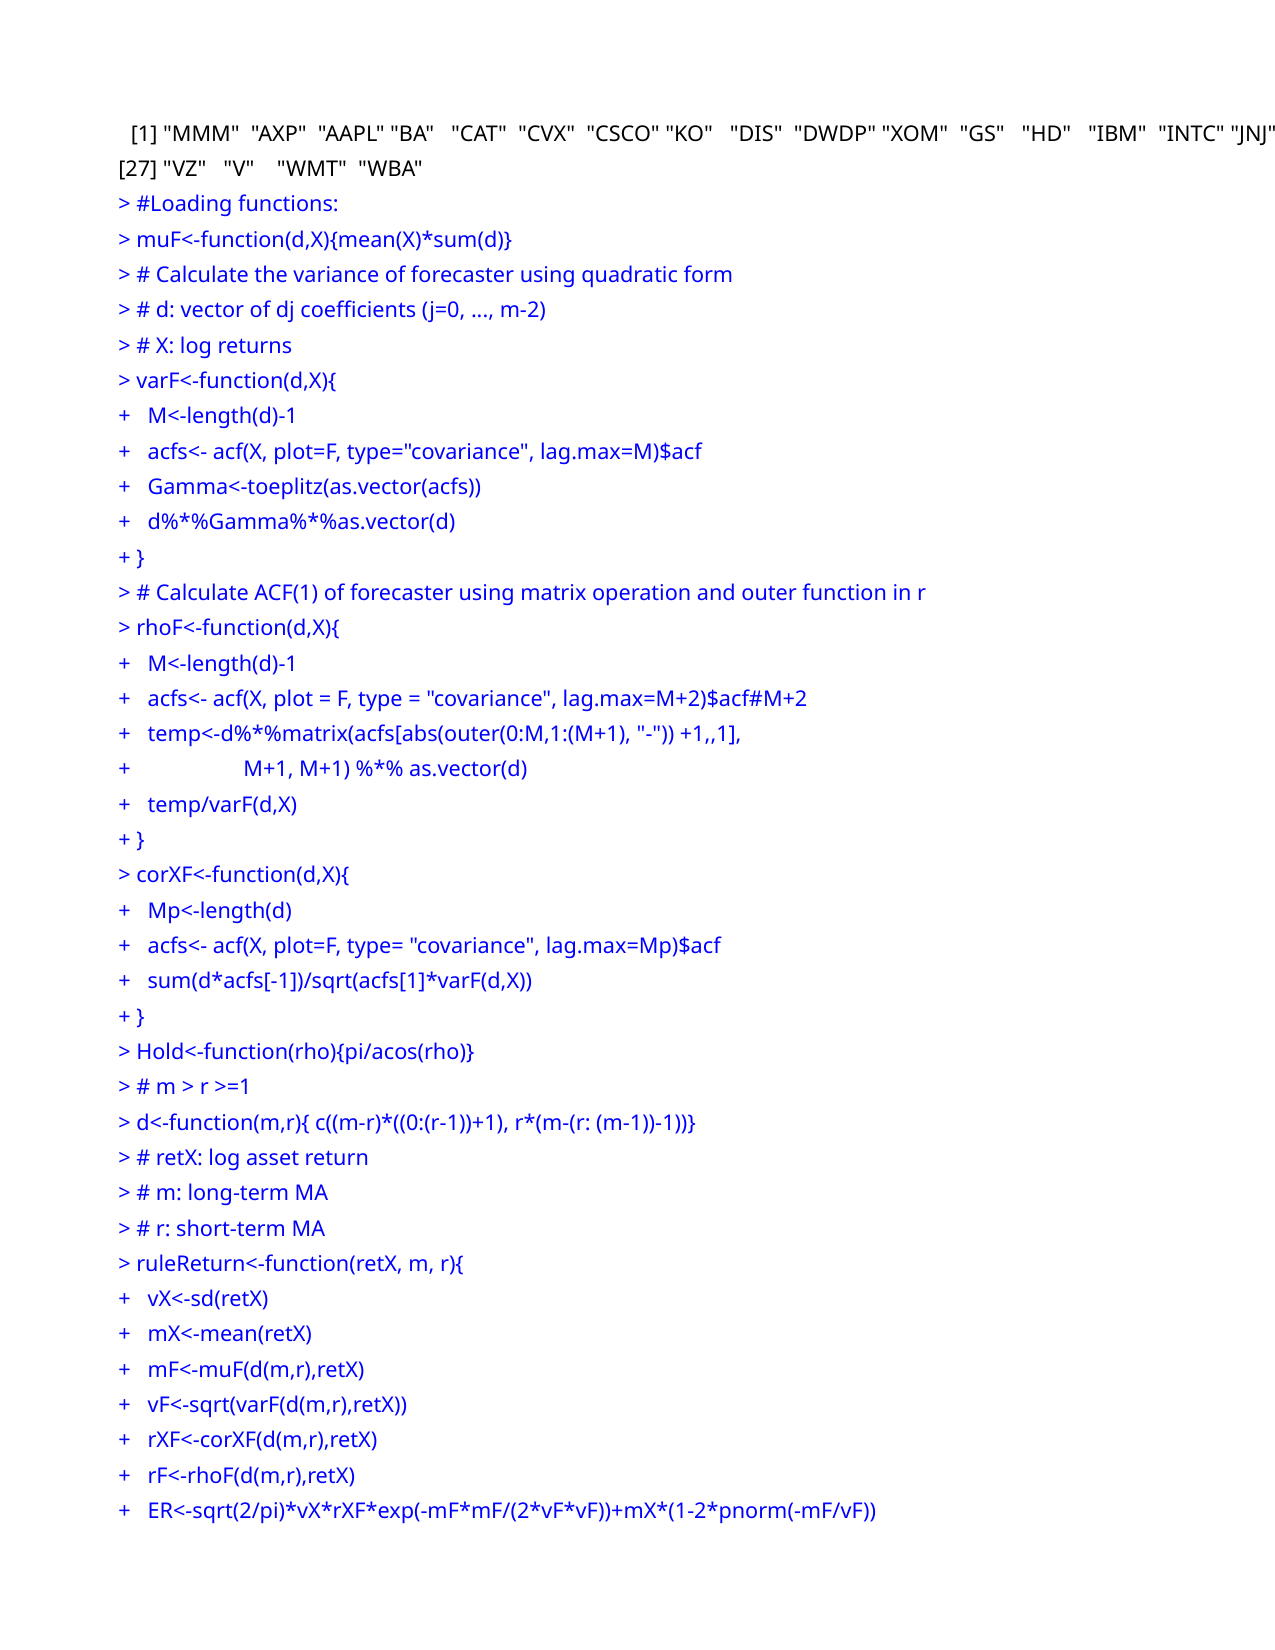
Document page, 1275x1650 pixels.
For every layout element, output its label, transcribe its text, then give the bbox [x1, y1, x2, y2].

table_header R version 3.4.4 (2018-03-15) -- "Someone to Lean On" Copyright (C) 2018 The R Foundation for Statistical Computing Platform: x86_64-pc-linux-gnu (64-bit) R is free software and comes with ABSOLUTELY NO WARRANTY. You are welcome to redistribute it under certain conditions. Type 'license()' or 'licence()' for distribution details. Natural language support but running in an English locale R is a collaborative project with many contributors. Type 'contributors()' for more information and 'citation()' on how to cite R or R packages in publications. Type 'demo()' for some demos, 'help()' for on-line help, or 'help.start()' for an HTML browser interface to help. Type 'q()' to quit R. [Workspace loaded from ~/.RData] > #A > #1 > #install.packages("quantmod") > library(quantmod) Loading required package: xts Loading required package: zoo Attaching package: ‘zoo’ The following objects are masked from ‘package:base’: as.Date, as.Date.numeric Loading required package: TTR Version 0.4-0 included new data defaults. See ?getSymbols. Learn from a quantmod author: https://www.datacamp.com/courses/importing-and-managing-financial-data-in-r > stocks <- c("MMM","AXP","AAPL","BA","CAT","CVX","CSCO","KO","DIS","DWDP","XOM","GS","HD","IBM","INTC", + "JNJ","JPM","MCD","MRK","MSFT","NKE","PFE","PG","TRV","UTX","UNH","VZ","V","WMT","WBA") > dj30 = new.env() > getSymbols(stocks,src="yahoo", from="1999-12-31", to="2018-12-31") ‘getSymbols’ currently uses auto.assign=TRUE by default, but will use auto.assign=FALSE in 0.5-0. You will still be able to use ‘loadSymbols’ to automatically load data. getOption("getSymbols.env") and getOption("getSymbols.auto.assign") will still be checked for alternate defaults. This message is shown once per session and may be disabled by setting options("getSymbols.warning4.0"=FALSE). See ?getSymbols for details. WARNING: There have been significant changes to Yahoo Finance data. Please see the Warning section of ‘?getSymbols.yahoo’ for details. This message is shown once per session and may be disabled by setting options("getSymbols.yahoo.warning"=FALSE). pausing 1 second between requests for more than 5 symbols pausing 1 second between requests for more than 5 symbols pausing 1 second between requests for more than 5 symbols pausing 1 second between requests for more than 5 symbols pausing 1 second between requests for more than 5 symbols pausing 1 second between requests for more than 5 symbols pausing 1 second between requests for more than 5 symbols pausing 1 second between requests for more than 5 symbols pausing 1 second between requests for more than 5 symbols pausing 1 second between requests for more than 5 symbols pausing 1 second between requests for more than 5 symbols pausing 1 second between requests for more than 5 symbols pausing 1 second between requests for more than 5 symbols pausing 1 second between requests for more than 5 symbols pausing 1 second between requests for more than 5 symbols pausing 1 second between requests for more than 5 symbols pausing 1 second between requests for more than 5 symbols pausing 1 second between requests for more than 5 symbols pausing 1 second between requests for more than 5 symbols pausing 1 second between requests for more than 5 symbols pausing 1 second between requests for more than 5 symbols pausing 1 second between requests for more than 5 symbols pausing 1 second between requests for more than 5 symbols pausing 1 second between requests for more than 5 symbols pausing 1 second between requests for more than 5 symbols pausing 1 second between requests for more than 5 symbols [1] "MMM" "AXP" "AAPL" "BA" "CAT" "CVX" "CSCO" "KO" "DIS" "DWDP" "XOM" "GS" "HD" "IBM" "INTC" "JNJ" "JPM" "MCD" "MRK" "MSFT" "NKE" "PFE" "PG" "TRV" "UTX" "UNH" [27] "VZ" "V" "WMT" "WBA" > #Loading functions: > muF<-function(d,X){mean(X)*sum(d)} > # Calculate the variance of forecaster using quadratic form > # d: vector of dj coefficients (j=0, ..., m-2) > # X: log returns > varF<-function(d,X){ + M<-length(d)-1 + acfs<- acf(X, plot=F, type="covariance", lag.max=M)$acf + Gamma<-toeplitz(as.vector(acfs)) + d%*%Gamma%*%as.vector(d) + } > # Calculate ACF(1) of forecaster using matrix operation and outer function in r > rhoF<-function(d,X){ + M<-length(d)-1 + acfs<- acf(X, plot = F, type = "covariance", lag.max=M+2)$acf#M+2 + temp<-d%*%matrix(acfs[abs(outer(0:M,1:(M+1), "-")) +1,,1], + M+1, M+1) %*% as.vector(d) + temp/varF(d,X) + } > corXF<-function(d,X){ + Mp<-length(d) + acfs<- acf(X, plot=F, type= "covariance", lag.max=Mp)$acf + sum(d*acfs[-1])/sqrt(acfs[1]*varF(d,X)) + } > Hold<-function(rho){pi/acos(rho)} > # m > r >=1 > d<-function(m,r){ c((m-r)*((0:(r-1))+1), r*(m-(r: (m-1))-1))} > # retX: log asset return > # m: long-term MA > # r: short-term MA > ruleReturn<-function(retX, m, r){ + vX<-sd(retX) + mX<-mean(retX) + mF<-muF(d(m,r),retX) + vF<-sqrt(varF(d(m,r),retX)) + rXF<-corXF(d(m,r),retX) + rF<-rhoF(d(m,r),retX) + ER<-sqrt(2/pi)*vX*rXF*exp(-mF*mF/(2*vF*vF))+mX*(1-2*pnorm(-mF/vF)) + H<-Hold(rF) + list("ER"=ER, "H"=H, "rhoF"=rF, "VF"=vF, "muF"=mF, "corXF"=rXF) + } > all_mr_double_ma <-NULL > #Q6 from 2018 assignment > for(stock in stocks) { + #stockAdjusted = dj30[[stock]][,paste(stock, ".Adjusted",sep="")] + #monthlyData = coredata(diff(log(apply.monthly(stockAdjusted, last)))) + #monthlyData=na.omit(monthlyData) + #https://www.rdocumentation.org/packages/quantmod/versions/0.4-13/topics/periodReturn + monthlyData <- monthlyReturn(get(stock), type="log") + + result<- numeric(0) + m <- numeric(0) + r <- numeric(0) + for (i in 2:11){ + for(j in (i+1):12){ + if (j>i){ + result <- c(result, ruleReturn(monthlyData, m = j, r = i)[[1]]) + m <- c(m,j) + r <- c(r,i) + } + } + } + m_optimal <- m[which.max(result)] + r_optimal <- r[which.max(result)] + #list(optimal_m = m_optimal, optimal_r = r_optimal) + + #collect all m and r for double ma rule + all_mr_double_ma <- rbind(all_mr_double_ma, c(m_optimal, r_optimal)) + + } > #add title for the result > row.names(all_mr_double_ma) <- stocks > colnames(all_mr_double_ma) <- c("m", "r") > all_mr_double_ma m r MMM 9 8 AXP 5 4 AAPL 3 2 BA 9 8 CAT 5 4 CVX 9 6 CSCO 7 6 KO 7 6 DIS 5 4 DWDP 4 3 XOM 12 11 GS 4 3 HD 11 10 IBM 12 11 INTC 4 3 JNJ 9 8 JPM 12 11 MCD 7 5 MRK 9 7 MSFT 9 8 NKE 9 7 PFE 9 8 PG 5 3 TRV 9 8 UTX 5 4 UNH 9 8 VZ 9 8 V 5 4 WMT 9 8 WBA 6 5 > #add title for the result > row.names(all_mr_double_ma) <- stocks > colnames(all_mr_double_ma) <- c("m", "r") > all_mr_double_ma m r MMM 9 8 AXP 5 4 AAPL 3 2 BA 9 8 CAT 5 4 CVX 9 6 CSCO 7 6 KO 7 6 DIS 5 4 DWDP 4 3 XOM 12 11 GS 4 3 HD 11 10 IBM 12 11 INTC 4 3 JNJ 9 8 JPM 12 11 MCD 7 5 MRK 9 7 MSFT 9 8 NKE 9 7 PFE 9 8 PG 5 3 TRV 9 8 UTX 5 4 UNH 9 8 VZ 9 8 V 5 4 WMT 9 8 WBA 6 5 > #2) > #cumulate returns > returns <- NULL > #In this question, I collect data from 5 years, 60 month period > getSymbols(stocks, src="yahoo", from="2014-01-01", to="2018-12-31") pausing 1 second between requests for more than 5 symbols pausing 1 second between requests for more than 5 symbols pausing 1 second between requests for more than 5 symbols pausing 1 second between requests for more than 5 symbols pausing 1 second between requests for more than 5 symbols pausing 1 second between requests for more than 5 symbols pausing 1 second between requests for more than 5 symbols pausing 1 second between requests for more than 5 symbols pausing 1 second between requests for more than 5 symbols pausing 1 second between requests for more than 5 symbols pausing 1 second between requests for more than 5 symbols pausing 1 second between requests for more than 5 symbols pausing 1 second between requests for more than 5 symbols pausing 1 second between requests for more than 5 symbols pausing 1 second between requests for more than 5 symbols pausing 1 second between requests for more than 5 symbols pausing 1 second between requests for more than 5 symbols pausing 1 second between requests for more than 5 symbols pausing 1 second between requests for more than 5 symbols pausing 1 second between requests for more than 5 symbols pausing 1 second between requests for more than 5 symbols pausing 1 second between requests for more than 5 symbols pausing 1 second between requests for more than 5 symbols pausing 1 second between requests for more than 5 symbols pausing 1 second between requests for more than 5 symbols pausing 1 second between requests for more than 5 symbols [1] "MMM" "AXP" "AAPL" "BA" "CAT" "CVX" "CSCO" "KO" "DIS" "DWDP" "XOM" "GS" "HD" "IBM" "INTC" "JNJ" "JPM" "MCD" "MRK" "MSFT" "NKE" "PFE" "PG" "TRV" "UTX" "UNH" [27] "VZ" "V" "WMT" "WBA" > for(stock in stocks){ + #stockAdjusted = dj30[[stock]][,paste(stock, ".Adjusted",sep="")] + #monthlyData = coredata(diff(log(apply.monthly(stockAdjusted, last)))) + #monthlyData=na.omit(monthlyData) + #na_fill = rep(NA,228-length(monthlyData)) + #monthlyData=c(na_fill, monthlyData) + #monthlyData <- monthlyReturn(dj30[[stock]][,paste(stock, ".Adjusted",sep="")], type="log") + monthlyData<- monthlyReturn(get(stock), type="log") + returns <- cbind(returns, monthlyData) + } > #R^(EW)_1 = 1/30 \Sigma_i B_(i,t-1) * r_(i,t) > #The formula of R_t^EW expression, the average of sum rulereturn > EW <- numeric(nrow(returns)) > for (i in 1:nrow(returns)){ + #remove the na, for any exception. + EW[i] <- mean(returns[i,], na.rm=TRUE) + } > #show the result of EW > mean(EW) [1] 0.0057565 > var(EW) [1] 0.001016225 > #R_t^(RP) = \Sigma _i ^30 w_(i,t-1) * B_(i,t-1) * r_(i,t) > #The formula of R_t^RP expression, the average of weighted ruleReturn > RP <- numeric(nrow(returns)) > #standard derivation of returns > std_devs=apply(returns, 2, sd, na.rm=TRUE) > #The thing before B > weights <- (1/std_devs)/(sum(1/std_devs)) > for(i in 1:nrow(returns)){ + RP[i] <- sum(returns[i,] * weights, na.rm=TRUE) + } > #Show the result of RP > mean(RP) [1] 0.005758299 > var(RP) [1] 0.0009601758 > #Show performance: Sharpe ratio for Each of ew and rp > perf_ew1 = ((12 * mean(EW) - 0.02) / (sqrt(12) * sqrt(var(EW)))) > perf_rp1 = ((12 * mean(RP) - 0.02) / (sqrt(12) * sqrt(var(RP)))) > perf_ew1 [1] 0.4444278 > perf_rp1 [1] 0.4574165 > #PART B QUESTION 1: > #find delta with the formula provided: > #\Sigma(1-\delta)\delta^i=1 > f <- function(s) { + sum((1 - s)* s^{0:260}) + } > #Solve the delta > res <- optim(1, f, lower = 0) Error in optim(1, f, lower = 0) : L-BFGS-B needs finite values of 'fn' In addition: Warning message: In optim(1, f, lower = 0) : bounds can only be used with method L-BFGS-B (or Brent) > delta <- res$par Error: object 'res' not found > delta Error: object 'delta' not found > #PART B QUESTION 1: > #find delta with the formula provided: > #\Sigma(1-\delta)\delta^i=1 > f <- function(s) { + sum((1 - s)* s^{0:260}) + } > #Solve the delta > res <- optim(1, f, lower = 0) Error in optim(1, f, lower = 0) : L-BFGS-B needs finite values of 'fn' In addition: Warning message: In optim(1, f, lower = 0) : bounds can only be used with method L-BFGS-B (or Brent) > #PART B QUESTION 1: > #find delta with the formula provided: > #\Sigma(1-\delta)\delta^i=1 > f <- function(s) { + sum((1 - s)* s^{0:260}) -1 + } > #Solve the delta > res <- optim(0, f, lower = 0) Warning message: In optim(0, f, lower = 0) : bounds can only be used with method L-BFGS-B (or Brent) > delta <- res$par > delta [1] 0 > #Restore the data > stocks <- c("MMM","AXP","AAPL","BA","CAT","CVX","CSCO","KO","DIS","DWDP","XOM","GS","HD","IBM","INTC", + "JNJ","JPM","MCD","MRK","MSFT","NKE","PFE","PG","TRV","UTX","UNH","VZ","V","WMT","WBA") > dj30_last5 = new.env() > #In this question, I use the data for last 5 years > getSymbols(stocks, src="yahoo", from="2014-01-01", to="2018-12-31")#last 5 years pausing 1 second between requests for more than 5 symbols pausing 1 second between requests for more than 5 symbols pausing 1 second between requests for more than 5 symbols pausing 1 second between requests for more than 5 symbols pausing 1 second between requests for more than 5 symbols pausing 1 second between requests for more than 5 symbols pausing 1 second between requests for more than 5 symbols pausing 1 second between requests for more than 5 symbols pausing 1 second between requests for more than 5 symbols pausing 1 second between requests for more than 5 symbols pausing 1 second between requests for more than 5 symbols pausing 1 second between requests for more than 5 symbols pausing 1 second between requests for more than 5 symbols pausing 1 second between requests for more than 5 symbols pausing 1 second between requests for more than 5 symbols pausing 1 second between requests for more than 5 symbols pausing 1 second between requests for more than 5 symbols pausing 1 second between requests for more than 5 symbols pausing 1 second between requests for more than 5 symbols pausing 1 second between requests for more than 5 symbols pausing 1 second between requests for more than 5 symbols pausing 1 second between requests for more than 5 symbols pausing 1 second between requests for more than 5 symbols pausing 1 second between requests for more than 5 symbols pausing 1 second between requests for more than 5 symbols pausing 1 second between requests for more than 5 symbols [1] "MMM" "AXP" "AAPL" "BA" "CAT" "CVX" "CSCO" "KO" "DIS" "DWDP" "XOM" "GS" "HD" "IBM" "INTC" "JNJ" "JPM" "MCD" "MRK" "MSFT" "NKE" "PFE" "PG" "TRV" "UTX" "UNH" [27] "VZ" "V" "WMT" "WBA" > returns_last5=c() > sigmat <- c() > #Load the monthly return data to return matrix. Yes, it's a return > for(stock in stocks){ + #stockAdjusted = dj30_last5[[stock]][,paste(stock, ".Adjusted",sep="")] + #monthlyData = coredata(diff(log(apply.monthly(stockAdjusted, last)))) + #monthlyData=na.omit(monthlyData) + monthlyData <- monthlyReturn(get(stock), type="log") + returns_last5 <- cbind(returns_last5, monthlyData) + } > delta<-0.2 > #for all 30 stocks, compute its sigmat > for(i in 1:30) {#iterate all 30 stocks + the_square <- c() + + for(t in 13:nrow(returns_last5)) {#13 or 14? + #change to 12 + + #As the discussion from professor, we don't follow the formula on handout here, we use + #12 \Sigma_(i=0)^11 (1-\delta)\delta^i (r_(t-i-1)-\bar(r))^2 + #The r_t-i-1, the rule return for that period + r_t_i_1 = returns_last5[(t-1):(t-12),i] + #bar_r, the mean for all r + bar_r = sum((1 - delta)*delta^{0:11} * returns_last5[(t-1):(t-12),i]) + #The square is \Sigma^2_(s,t) + the_square <- c(the_square, 12 * sum((1 - delta)*delta^{0:11}*( r_t_i_1 - bar_r)^2)) + } + + #the square is a square, so we need square root! + sigmat <- cbind(sigmat, sqrt(the_square)) + } > sigmat [,1] [,2] [,3] [,4] [,5] [,6] [,7] [,8] [,9] [,10] [,11] [,12] [,13] [,14] [,15] [,16] [1,] 0.16261825 0.17585574 0.21043740 0.14517148 0.01523878 0.19620310 0.02885421 0.132658204 0.194128752 0.054371192 0.17588531 0.117046816 0.16704516 0.14208696 0.09160817 0.102783125 [2,] 0.05579610 0.11975083 0.04931825 0.07194976 0.02710043 0.02085088 0.04873131 0.027238767 0.158830573 0.091402687 0.04082451 0.043418925 0.13131718 0.03601459 0.04517609 0.033739787 [3,] 0.02487146 0.04542645 0.09770000 0.08095153 0.05947566 0.04662082 0.02236352 0.055072070 0.041290132 0.044840859 0.04810687 0.024409117 0.05841409 0.06637620 0.02799874 0.056710245 [4,] 0.01685702 0.10144313 0.05268879 0.06547741 0.11872107 0.09844561 0.04546948 0.072526575 0.084855622 0.035135869 0.08736657 0.054054788 0.01845639 0.10826656 0.05937410 0.041626857 [5,] 0.03446436 0.07424900 0.05914266 0.14636404 0.12491972 0.10578941 0.07475032 0.066728796 0.055974430 0.076184360 0.02661208 0.061394504 0.03855645 0.09169247 0.13044147 0.048821069 [6,] 0.03188159 0.14129156 0.02954456 0.07085724 0.17886698 0.10181303 0.01622909 0.141845724 0.030327292 0.037395967 0.02905422 0.020414501 0.08582890 0.09371106 0.07597393 0.095435927 [7,] 0.05533431 0.12217875 0.06289211 0.13677905 0.19932817 0.04859903 0.03598330 0.177899433 0.056890823 0.073009939 0.04089689 0.009126937 0.18768789 0.09238974 0.09884359 0.107855980 [8,] 0.06325854 0.05265918 0.11203232 0.07154734 0.22458741 0.10847794 0.04373585 0.066671707 0.070380709 0.105890469 0.08185212 0.019910148 0.21272693 0.09047032 0.05489107 0.021693163 [9,] 0.12673139 0.07004508 0.12726176 0.05626870 0.15822095 0.11468206 0.08656931 0.064584856 0.047162228 0.051173710 0.10851728 0.030410352 0.10389024 0.16628228 0.06611367 0.029933693 [10,] 0.06538416 0.04848655 0.09701668 0.12278882 0.08992076 0.13371380 0.19094845 0.115019900 0.027713115 0.061004636 0.12031827 0.067757749 0.05601629 0.18068502 0.14757185 0.031969003 [11,] 0.03661114 0.10480496 0.21686066 0.13900049 0.13039751 0.16419867 0.17549553 0.168386411 0.045506572 0.070765684 0.11135349 0.088676070 0.05259284 0.02799668 0.18062316 0.055806723 [12,] 0.05212760 0.18960007 0.19143778 0.18566051 0.10211869 0.15311653 0.10570092 0.077941713 0.101714316 0.112348791 0.09820359 0.192471710 0.08397652 0.06258881 0.09064719 0.038261040 [13,] 0.06660558 0.20224184 0.07389989 0.12173902 0.22685613 0.17046014 0.21274260 0.101125655 0.215103038 0.124514271 0.08917389 0.275770685 0.12820183 0.12994634 0.13214647 0.085043229 [14,] 0.09168690 0.06980885 0.16269644 0.07202720 0.09781111 0.07924898 0.23264588 0.148401893 0.169995315 0.143517659 0.06988919 0.135955524 0.15672897 0.08375138 0.09278284 0.056806179 [15,] 0.04785700 0.06004231 0.06246035 0.05249469 0.14871789 0.10323863 0.15221765 0.092980325 0.037670323 0.112200950 0.08650920 0.074445719 0.07351463 0.09490401 0.14443178 0.019061049 [16,] 0.08957559 0.04979140 0.05529153 0.04412604 0.14040892 0.18089367 0.07669516 0.033035887 0.036247464 0.078649276 0.07431618 0.031713647 0.13257149 0.11312752 0.10734799 0.033904714 [17,] 0.06584282 0.07355870 0.10913597 0.04321850 0.04379504 0.02033656 0.10865796 0.073627070 0.059236639 0.081158163 0.01813918 0.069633096 0.05716826 0.04665284 0.23484403 0.052311709 [18,] 0.03097457 0.02135904 0.02738704 0.08820834 0.09791751 0.04108146 0.13133712 0.114549286 0.124344860 0.092536384 0.03924552 0.072334455 0.06974257 0.05890092 0.12440969 0.076084515 [19,] 0.06709915 0.04025615 0.06119311 0.17586775 0.09546329 0.07356064 0.16372456 0.114104374 0.271761259 0.084731398 0.04892092 0.094153204 0.07859110 0.11009447 0.08673979 0.118445247 [20,] 0.12244802 0.05738068 0.11032768 0.17884768 0.18980215 0.15683437 0.17165347 0.097448020 0.260221167 0.170239458 0.10545509 0.100589752 0.05065419 0.09659556 0.11376297 0.110508713 [21,] 0.13537906 0.04110856 0.13324599 0.15703176 0.34445076 0.21267505 0.11585582 0.044955541 0.135467342 0.291366679 0.15158181 0.204440810 0.10751009 0.02393989 0.08684244 0.108591141 [22,] 0.15713640 0.07118312 0.16387664 0.20504118 0.18106604 0.19684303 0.20428079 0.066178163 0.178321943 0.281281237 0.17396054 0.118546048 0.06233593 0.04529454 0.14470366 0.103474040 [23,] 0.04716478 0.14809358 0.13995985 0.10514318 0.09606215 0.04056075 0.09586107 0.009931164 0.105686975 0.136515520 0.04621834 0.110199437 0.13711169 0.06213233 0.09114175 0.017823150 [24,] 0.07181994 0.30533838 0.10209480 0.22944837 0.11124893 0.05464729 0.18154443 0.022166856 0.061451322 0.269181686 0.07488410 0.079449457 0.05446671 0.12602067 0.12596082 0.007121117 [25,] 0.05527867 0.43215945 0.14806684 0.26209196 0.24505608 0.10929463 0.30937212 0.046187841 0.136862344 0.460082919 0.04721008 0.109379863 0.08613171 0.22893953 0.13541291 0.015556846 [26,] 0.03748413 0.08077590 0.18973052 0.11886230 0.08011675 0.21957998 0.08150867 0.091659668 0.058726941 0.147682700 0.02389015 0.171119034 0.10835494 0.13677533 0.17561880 0.031170921 [27,] 0.07612053 0.08501980 0.34376543 0.08499717 0.17324409 0.12015745 0.15196217 0.141872707 0.050617488 0.048380795 0.03145066 0.057022239 0.10162842 0.23597598 0.19699698 0.021654513 [28,] 0.02172785 0.10993619 0.28024570 0.16026725 0.11292041 0.10475371 0.11660447 0.047786240 0.103622124 0.082482087 0.06849697 0.112403675 0.03749575 0.11496445 0.15008829 0.047172942 [29,] 0.04361562 0.11446431 0.13769106 0.13049045 0.16794968 0.06312722 0.08665087 0.034800251 0.034647925 0.063607265 0.07036522 0.086873715 0.06457022 0.08415222 0.01537312 0.088715106 [30,] 0.03795510 0.18111987 0.16767725 0.03785843 0.06842504 0.08081525 0.09622282 0.069916912 0.008285468 0.138808390 0.13650234 0.188289617 0.14416563 0.08817665 0.03410751 0.090729083 [31,] 0.03437669 0.07055623 0.08966019 0.07874702 0.12925738 0.03183219 0.05727337 0.043960587 0.013212555 0.114755913 0.05157904 0.073675477 0.15518636 0.09228170 0.05540658 0.103515872 [32,] 0.04993666 0.05762780 0.06079506 0.09100970 0.12614341 0.05991513 0.04685525 0.030259167 0.026050327 0.051729748 0.03843716 0.155070243 0.03301949 0.02712101 0.07410976 0.051119957 [33,] 0.07306883 0.09647866 0.08956208 0.07852879 0.18718855 0.02892038 0.05692301 0.041605124 0.056753117 0.098538582 0.07016932 0.238044652 0.06807308 0.05614047 0.16566898 0.025041626 [,17] [,18] [,19] [,20] [,21] [,22] [,23] [,24] [,25] [,26] [,27] [,28] [,29] [,30] [1,] 0.11839746 0.05921569 0.04535925 0.03432275 0.18093832 0.07324106 0.11820605 0.19022438 0.02259258 0.13986723 0.02262008 0.09869675 0.08172815 0.21431961 [2,] 0.08663081 0.02819463 0.10134754 0.07332368 0.16958427 0.08626643 0.01514403 0.02955989 0.03751973 0.09458338 0.02454049 0.13194748 0.03884760 0.26086703 [3,] 0.18881246 0.02435703 0.04516190 0.10722962 0.08754975 0.04581985 0.03171743 0.06114879 0.02440025 0.18775373 0.04859396 0.06975603 0.04780917 0.08698713 [4,] 0.11534144 0.05337936 0.05783272 0.04162839 0.08312151 0.04096251 0.06441440 0.05795709 0.04857877 0.19629050 0.10800686 0.15554849 0.10621938 0.05176231 [5,] 0.05579341 0.03934862 0.02476415 0.01725026 0.06556261 0.07383788 0.02798842 0.05677925 0.05089117 0.05723500 0.11328288 0.10290809 0.02802642 0.09849469 [6,] 0.04517829 0.07204209 0.04475681 0.02749547 0.03871921 0.04791883 0.06254401 0.07958502 0.11369554 0.05383907 0.06450913 0.03510599 0.03197257 0.15907170 [7,] 0.03789800 0.08112024 0.09793801 0.02535612 0.08500443 0.07587794 0.11280927 0.13680311 0.15736719 0.09946012 0.05495304 0.03516869 0.06278086 0.09149146 [8,] 0.02918309 0.02845785 0.10063506 0.04688873 0.13835355 0.02366802 0.08363149 0.08275416 0.06203425 0.09492724 0.02357345 0.07314699 0.03960364 0.18613565 [9,] 0.02634635 0.03493797 0.03994024 0.02593677 0.12053811 0.02194109 0.04627289 0.10135478 0.05512465 0.12973899 0.02348251 0.15369710 0.08080157 0.13822179 [10,] 0.04941314 0.05879132 0.08928739 0.05091106 0.06111031 0.03662009 0.03917303 0.06002090 0.02699169 0.08478966 0.05245933 0.10150964 0.17955699 0.03974968 [11,] 0.10909988 0.08605522 0.13328674 0.11191082 0.13572247 0.05569643 0.07583619 0.04716835 0.03057358 0.02106462 0.11064693 0.08491946 0.21543689 0.08235937 [12,] 0.23734815 0.06402221 0.15403566 0.16325609 0.05619816 0.05714939 0.10822254 0.05905176 0.06378899 0.04119662 0.11539155 0.06559199 0.01233401 0.17692078 [13,] 0.33552453 0.10300839 0.11909350 0.29132645 0.12304177 0.11519220 0.11227243 0.09455040 0.08466637 0.03897989 0.12950017 0.11581933 0.01399845 0.19283810 [14,] 0.16995824 0.11253845 0.04339634 0.21515022 0.04574897 0.12176542 0.06408349 0.08088082 0.13463896 0.08263153 0.12472662 0.12707934 0.02770418 0.14904546 [15,] 0.07434906 0.01195899 0.07294625 0.32251291 0.06121090 0.05240968 0.01995153 0.09458094 0.04403441 0.13089401 0.06925080 0.07351585 0.04416087 0.05548736 [16,] 0.01926518 0.01766264 0.06571072 0.30240013 0.07169285 0.06875185 0.02662694 0.09485712 0.08172787 0.17532107 0.08917268 0.05252690 0.02053113 0.08191322 [17,] 0.03645326 0.03758371 0.11816814 0.06760561 0.04915495 0.09092906 0.02574890 0.08585650 0.13135463 0.09436267 0.05308062 0.09731981 0.04310329 0.10058396 [18,] 0.06490801 0.08201455 0.13342775 0.15082266 0.05728207 0.14939495 0.05328191 0.17810452 0.06464600 0.04421308 0.08319973 0.17794831 0.08937120 0.20504315 [19,] 0.10441516 0.12793248 0.17230775 0.16514855 0.12397511 0.23838848 0.08736393 0.20400450 0.07112583 0.05605744 0.04816532 0.22582345 0.15654753 0.32148702 [20,] 0.07910490 0.14925633 0.11814458 0.17983550 0.16596718 0.15337978 0.14865390 0.13692918 0.13628680 0.07312238 0.07787941 0.10561333 0.14318957 0.11668757 [21,] 0.13692218 0.12115775 0.23851571 0.19842727 0.07645884 0.12662645 0.06079397 0.16019230 0.16474545 0.03560294 0.16625487 0.16623710 0.16364181 0.07768466 [22,] 0.06017409 0.15343666 0.17785640 0.20201821 0.09787719 0.14402622 0.10227789 0.16548153 0.17173223 0.07878264 0.13604401 0.13749223 0.21654891 0.04050810 [23,] 0.10318389 0.03501942 0.03732112 0.04139892 0.08375863 0.02827809 0.10315111 0.05463854 0.06315190 0.11213178 0.08747287 0.05785691 0.03583793 0.04710456 [24,] 0.12312443 0.05877542 0.05136634 0.07202357 0.06786197 0.05576250 0.05986569 0.05819739 0.13514811 0.08215693 0.07921071 0.03524820 0.05734057 0.10248166 [25,] 0.11794594 0.13098130 0.07088983 0.11344149 0.01250655 0.06543579 0.05924418 0.10613068 0.24666704 0.08953359 0.08746728 0.06052776 0.10576421 0.10302527 [26,] 0.14900621 0.15960159 0.08093548 0.20917302 0.02794304 0.08413488 0.05504089 0.10913229 0.08965429 0.05924364 0.08064130 0.10743863 0.04684523 0.10286146 [27,] 0.03593886 0.10149985 0.02684050 0.23430030 0.06149800 0.12883229 0.06606006 0.18058769 0.04582087 0.08084956 0.15968336 0.06635490 0.07377810 0.16490350 [28,] 0.07865970 0.05423484 0.01600767 0.21349135 0.04391426 0.07247362 0.06318774 0.13483013 0.10015128 0.02435854 0.11510550 0.04914205 0.10530671 0.09107539 [29,] 0.10370060 0.02837305 0.01430056 0.12683689 0.09328451 0.06503380 0.04130813 0.04007200 0.08525772 0.05445307 0.12070651 0.10987135 0.05050080 0.12567212 [30,] 0.11397593 0.01207451 0.03157343 0.17468475 0.03545680 0.06459855 0.04449197 0.08639367 0.04697836 0.07980747 0.15333343 0.15235453 0.05008395 0.15719516 [31,] 0.04471428 0.01694908 0.07052028 0.12454782 0.07575385 0.13949907 0.02109169 0.06013421 0.09222721 0.08512426 0.06561673 0.03184912 0.02820715 0.09061567 [32,] 0.08999307 0.02823147 0.11822772 0.02232264 0.16716149 0.04515754 0.03981359 0.08440019 0.05047360 0.11309164 0.07190630 0.03897595 0.04018783 0.02599681 [33,] 0.11569612 0.04843845 0.07830757 0.04747504 0.07966807 0.05835490 0.08785288 0.06698610 0.08748736 0.05915855 0.09892794 0.05948563 0.05008834 0.03725890 [ reached getOption("max.print") -- omitted 15 rows ] > #b-QUESTION 2 > #Predictive regression > #Determine the optimal h for both > #predictive regressions for all 30 DJ constituents > equation_left <- NULL > for(i in 1:30) { + #As the formula: the one at the left of the equation is + #r_(s,t)/\sigma_(s,t-1) + #We bind them together as matrix + equation_left <- cbind(equation_left, returns_last5[13:nrow(returns_last5),i]/sigmat[,i]) + + } > #find optimal h for all 30 stocks > optimal_h_30 <- numeric(30) > for(i in 1:30) { + + rh <- numeric(12) + for(h in 1:12) { + #Actually there is a mapping between y and x + #y is the equation left item + #x is actually the sign of a rule return: (r_(s,t-h)) + #Still, make a matrix to calculate together + #We start from h+1 because we start from h+1 th month using the previous h month data! + y <- equation_left[(h+1):nrow(equation_left) ,i] + x <- sign(returns_last5[(h+1):nrow(equation_left),i]) + #We try to fit the model + model <- lm(y ~ x) + #And then get the R_h + rh[h] <- summary(model)$r.squared + } + #The optimal h is the one gets the highest R_h, isn't it? + optimal_h_30[i]<- (1:12)[which.max(rh)] + } > #optimal h for 30 stocks with highest R-squared > #Add title for the result > names(optimal_h_30) <- stocks > optimal_h_30 MMM AXP AAPL BA CAT CVX CSCO KO DIS DWDP XOM GS HD IBM INTC JNJ JPM MCD MRK MSFT NKE PFE PG TRV UTX UNH VZ V WMT WBA 11 2 12 11 1 1 6 2 9 1 11 3 8 7 5 2 2 9 9 8 12 4 8 11 10 11 10 1 10 7 > #Question 3 > #Summarize he performance > #TSMOM > TSMOM <- numeric(nrow(returns_last5) - 12) > #Start from the 13th month > for(i in 13:(nrow(returns_last5))) { + #B_st = sign(return_(t-h:t)) * 40% / \sigma_t + B_st <- numeric(30) + for(j in 1:30) { + #assume hs = 12 for all stocks + B_st[j] <- sign(returns_last5[(i -12),j] )* 40/100 / sigmat[i-12,j] + } + #Still calculate TSMOM, with B * R. Remove the na + TSMOM[i] <- 1/30 * sum(B_st * returns[i,], na.rm = TRUE) + } > #performances mean and vavriance of TSMOM portfolio > #You can see the mean is very small here > mean(TSMOM) [1] -0.0135907 > var(TSMOM) [1] 0.01677537 > perf_tsmom = ((12 * mean(TSMOM) - 0.02) / (sqrt(12) * sqrt(var(TSMOM)))) > perf_tsmom [1] -0.4080697 > #PARTC > #PARTC > #Question changed: > #The same as the 1st question. > #Similar with the ruleReturn function, however, the ER expression is changed. > ERh <- function(h, m, r, retX) { + M<-length(d(m,r))-1 + acfs<- acf(retX, plot=F, type="covariance", lag.max=M)$acf + #Actually the E(r_t) in formula + mX<-mean(retX) + ds = d(m,r) + ER <- 0 + rXF = corXF(ds, retX) + for (i in (1:length(ds))){ + #The sum of di * [r(i-j) - E(r_t)^2] + ER <- ER + ds[i] * (rXF[m-r]- (mX^2)) + } + #return ER + ER + } > all_mr2 <- NULL > #Code from previous assignment, question 6/7 > #Loop for each stock > for(stock in 1:30) { + #We generate the current ERH, from the previous m and r data + currERh = ERh(12, all_mr_double_ma[stock,1],all_mr_double_ma[stock,2],returns_last5[,stock]) + #Monthly return + monthlyData <-monthlyReturn(get(stocks[stock]), type="log") + #na.omit(ERh(12, all_mr_double_ma[stock,1],all_mr_double_ma[stock,2],returns_last5[,stock])) + + #choose the optimal m and r for monthly data + result <- numeric(0) + m <- numeric(0) + r <- numeric(0) + for (i in 2:11){ + for(j in (i+1):12){ + if(j>i){ + #We calculate the current ERh + result <- c(result, ERh(12, m=j,r=i, monthlyData)) + m <- c(m,j) + r <- c(r,i) + + } + } + } + m_optimal <- m[which.max(result)] + r_optimal <- r[which.max(result)] + + #combine them + all_mr2 <- rbind(all_mr2, c(m_optimal, r_optimal)) + } > row.names(all_mr2) <- stocks > colnames(all_mr2) <- c("m", "r") > #optimal m and r > #From the result, some of the result is the same as the first question. > #That's correct, as some of the m and r are truly the optimal ones, in both of the questions! > all_mr2 m r MMM 11 10 AXP 12 11 AAPL 10 9 BA 10 9 CAT 9 8 CVX 9 8 CSCO 6 5 KO 7 6 DIS 10 9 DWDP 11 10 XOM 11 10 GS 9 8 HD 10 9 IBM 3 2 INTC 3 2 JNJ 4 3 JPM 9 8 MCD 7 6 MRK 7 6 MSFT 9 8 NKE 8 7 PFE 3 2 PG 4 3 TRV 11 10 UTX 3 2 UNH 4 3 VZ 12 11 V 6 5 WMT 3 2 WBA 11 10 [118, 118, 1275, 1525]
